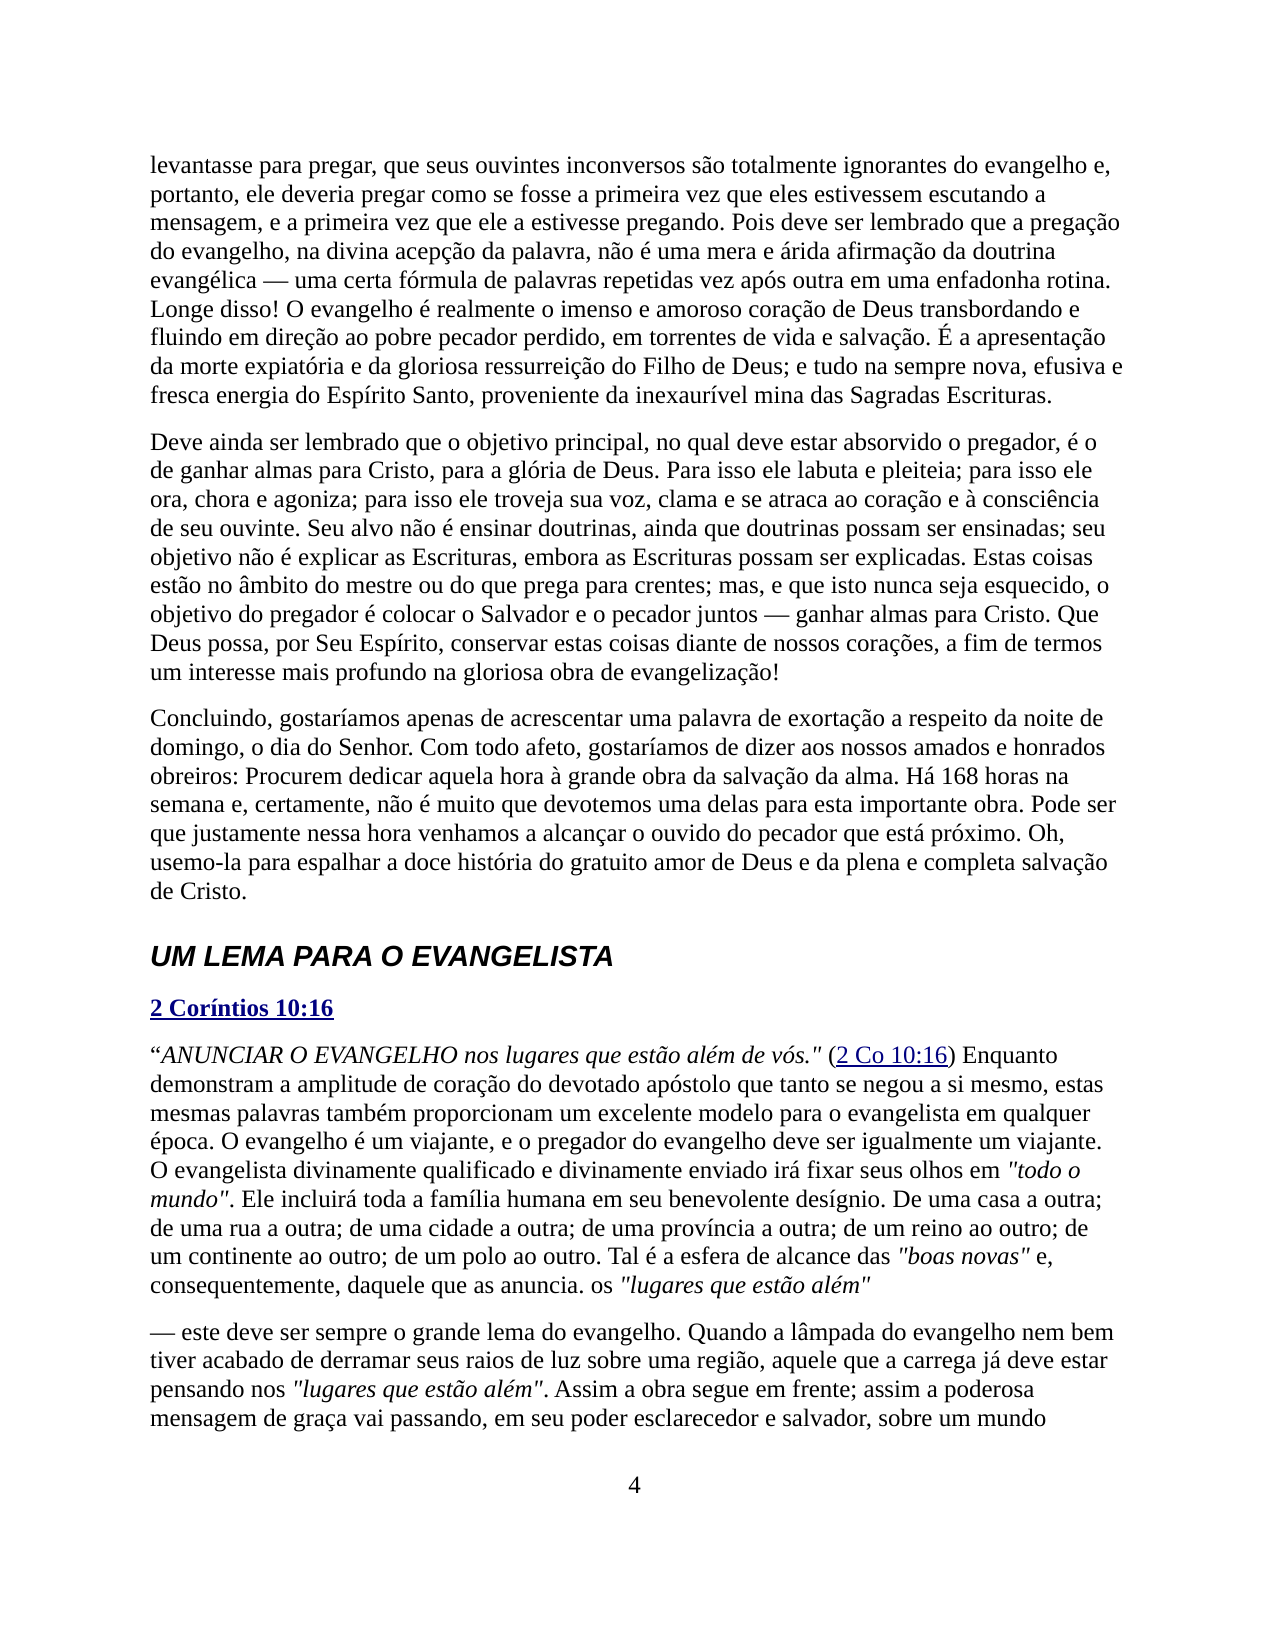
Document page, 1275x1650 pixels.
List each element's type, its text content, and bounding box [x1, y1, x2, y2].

subtitle UM LEMA PARA O EVANGELISTA [150, 938, 1125, 972]
text — este deve ser sempre o grande lema do evangelho. Quando a lâmpada do evangelho nem bem tiver acabado de derramar seus raios de luz sobre uma região, aquele que a carrega já deve estar pensando nos "lugares que estão além". Assim a obra segue em frente; assim a poderosa mensagem de graça vai passando, em seu poder esclarecedor e salvador, sobre um mundo [150, 1317, 1125, 1432]
text Deve ainda ser lembrado que o objetivo principal, no qual deve estar absorvido o pregador, é o de ganhar almas para Cristo, para a glória de Deus. Para isso ele labuta e pleiteia; para isso ele ora, chora e agoniza; para isso ele troveja sua voz, clama e se atraca ao coração e à consciência de seu ouvinte. Seu alvo não é ensinar doutrinas, ainda que doutrinas possam ser ensinadas; seu objetivo não é explicar as Escrituras, embora as Escrituras possam ser explicadas. Estas coisas estão no âmbito do mestre ou do que prega para crentes; mas, e que isto nunca seja esquecido, o objetivo do pregador é colocar o Salvador e o pecador juntos — ganhar almas para Cristo. Que Deus possa, por Seu Espírito, conservar estas coisas diante de nossos corações, a fim de termos um interesse mais profundo na gloriosa obra de evangelização! [150, 427, 1125, 685]
text “ANUNCIAR O EVANGELHO nos lugares que estão além de vós." (2 Co 10:16) Enquanto demonstram a amplitude de coração do devotado apóstolo que tanto se negou a si mesmo, estas mesmas palavras também proporcionam um excelente modelo para o evangelista em qualquer época. O evangelho é um viajante, e o pregador do evangelho deve ser igualmente um viajante. O evangelista divinamente qualificado e divinamente enviado irá fixar seus olhos em "todo o mundo". Ele incluirá toda a família humana em seu benevolente desígnio. De uma casa a outra; de uma rua a outra; de uma cidade a outra; de uma província a outra; de um reino ao outro; de um continente ao outro; de um polo ao outro. Tal é a esfera de alcance das "boas novas" e, consequentemente, daquele que as anuncia. os "lugares que estão além" [150, 1040, 1125, 1299]
text 2 Coríntios 10:16 [150, 993, 1125, 1022]
text Concluindo, gostaríamos apenas de acrescentar uma palavra de exortação a respeito da noite de domingo, o dia do Senhor. Com todo afeto, gostaríamos de dizer aos nossos amados e honrados obreiros: Procurem dedicar aquela hora à grande obra da salvação da alma. Há 168 horas na semana e, certamente, não é muito que devotemos uma delas para esta importante obra. Pode ser que justamente nessa hora venhamos a alcançar o ouvido do pecador que está próximo. Oh, usemo-la para espalhar a doce história do gratuito amor de Deus e da plena e completa salvação de Cristo. [150, 703, 1125, 904]
text levantasse para pregar, que seus ouvintes inconversos são totalmente ignorantes do evangelho e, portanto, ele deveria pregar como se fosse a primeira vez que eles estivessem escutando a mensagem, e a primeira vez que ele a estivesse pregando. Pois deve ser lembrado que a pregação do evangelho, na divina acepção da palavra, não é uma mera e árida afirmação da doutrina evangélica — uma certa fórmula de palavras repetidas vez após outra em uma enfadonha rotina. Longe disso! O evangelho é realmente o imenso e amoroso coração de Deus transbordando e fluindo em direção ao pobre pecador perdido, em torrentes de vida e salvação. É a apresentação da morte expiatória e da gloriosa ressurreição do Filho de Deus; e tudo na sempre nova, efusiva e fresca energia do Espírito Santo, proveniente da inexaurível mina das Sagradas Escrituras. [150, 150, 1125, 409]
